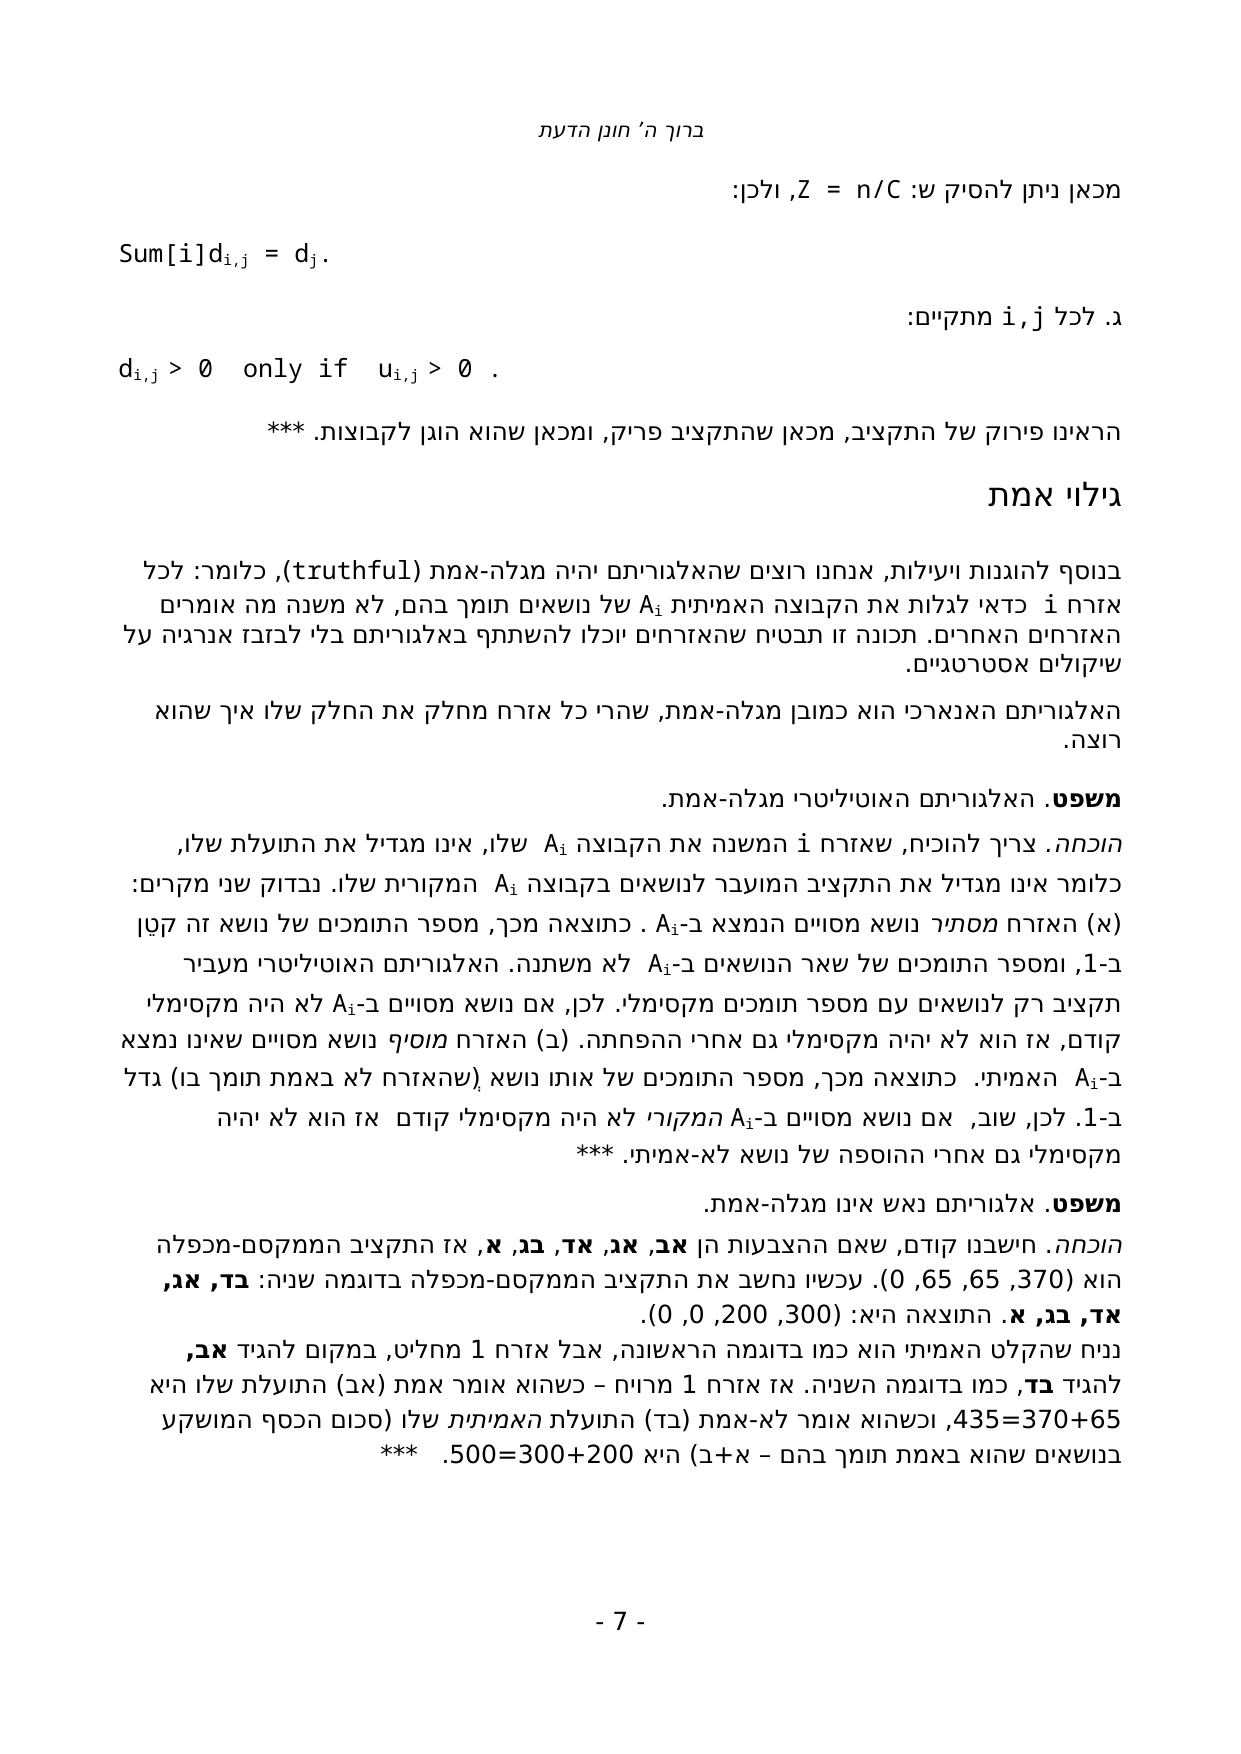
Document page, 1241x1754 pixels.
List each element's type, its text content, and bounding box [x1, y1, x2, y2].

text מכאן ניתן להסיק ש: Z = n/C, ולכן: [118, 172, 1122, 206]
text משפט. האלגוריתם האוטיליטרי מגלה-אמת. [118, 784, 1122, 814]
text האלגוריתם האנארכי הוא כמובן מגלה-אמת, שהרי כל אזרח מחלק את החלק שלו איך שהוא רוצה. [118, 697, 1122, 755]
text נניח שהקלט האמיתי הוא כמו בדוגמה הראשונה, אבל אזרח 1 מחליט, במקום להגיד אב, להגיד בד, כמו בדוגמה השניה. אז אזרח 1 מרויח – כשהוא אומר אמת (אב) התועלת שלו היא 370+65=435, וכשהוא אומר לא-אמת (בד) התועלת האמיתית שלו (סכום הכסף המושקע בנושאים שהוא באמת תומך בהם – א+ב) היא 300+200=500. *** [118, 1335, 1122, 1469]
text משפט. אלגוריתם נאש אינו מגלה-אמת. [118, 1189, 1122, 1219]
text Sum[i]di,j = dj. [118, 235, 1122, 269]
subtitle גילוי אמת [118, 476, 1122, 518]
text הוכחה. צריך להוכיח, שאזרח i המשנה את הקבוצה Ai שלו, אינו מגדיל את התועלת שלו, כלומר אינו מגדיל את התקציב המועבר לנושאים בקבוצה Ai המקורית שלו. נבדוק שני מקרים: (א) האזרח מסתיר נושא מסויים הנמצא ב-Ai . כתוצאה מכך, מספר התומכים של נושא זה קטֵן ב-1, ומספר התומכים של שאר הנושאים ב-Ai לא משתנה. האלגוריתם האוטיליטרי מעביר תקציב רק לנושאים עם מספר תומכים מקסימלי. לכן, אם נושא מסויים ב-Ai לא היה מקסימלי קודם, אז הוא לא יהיה מקסימלי גם אחרי ההפחתה. (ב) האזרח מוסיף נושא מסויים שאינו נמצא ב-Ai האמיתי. כתוצאה מכך, מספר התומכים של אותו נושא (ְשהאזרח לא באמת תומך בו) גדל ב-1. לכן, שוב, אם נושא מסויים ב-Ai המקורי לא היה מקסימלי קודם אז הוא לא יהיה מקסימלי גם אחרי ההוספה של נושא לא-אמיתי. *** [118, 826, 1122, 1169]
text di,j > 0 only if ui,j > 0 . [118, 351, 1122, 385]
text הראינו פירוק של התקציב, מכאן שהתקציב פריק, ומכאן שהוא הוגן לקבוצות. *** [118, 417, 1122, 446]
text הוכחה. חישבנו קודם, שאם ההצבעות הן אב, אג, אד, בג, א, אז התקציב הממקסם-מכפלה הוא (370, 65, 65, 0). עכשיו נחשב את התקציב הממקסם-מכפלה בדוגמה שניה: בד, אג, אד, בג, א. התוצאה היא: (300, 200, 0, 0). [118, 1230, 1122, 1329]
text בנוסף להוגנות ויעילות, אנחנו רוצים שהאלגוריתם יהיה מגלה-אמת (truthful), כלומר: לכל אזרח i כדאי לגלות את הקבוצה האמיתית Ai של נושאים תומך בהם, לא משנה מה אומרים האזרחים האחרים. תכונה זו תבטיח שהאזרחים יוכלו להשתתף באלגוריתם בלי לבזבז אנרגיה על שיקולים אסטרטגיים. [118, 552, 1122, 679]
text ג. לכל i,j מתקיים: [118, 299, 1122, 333]
